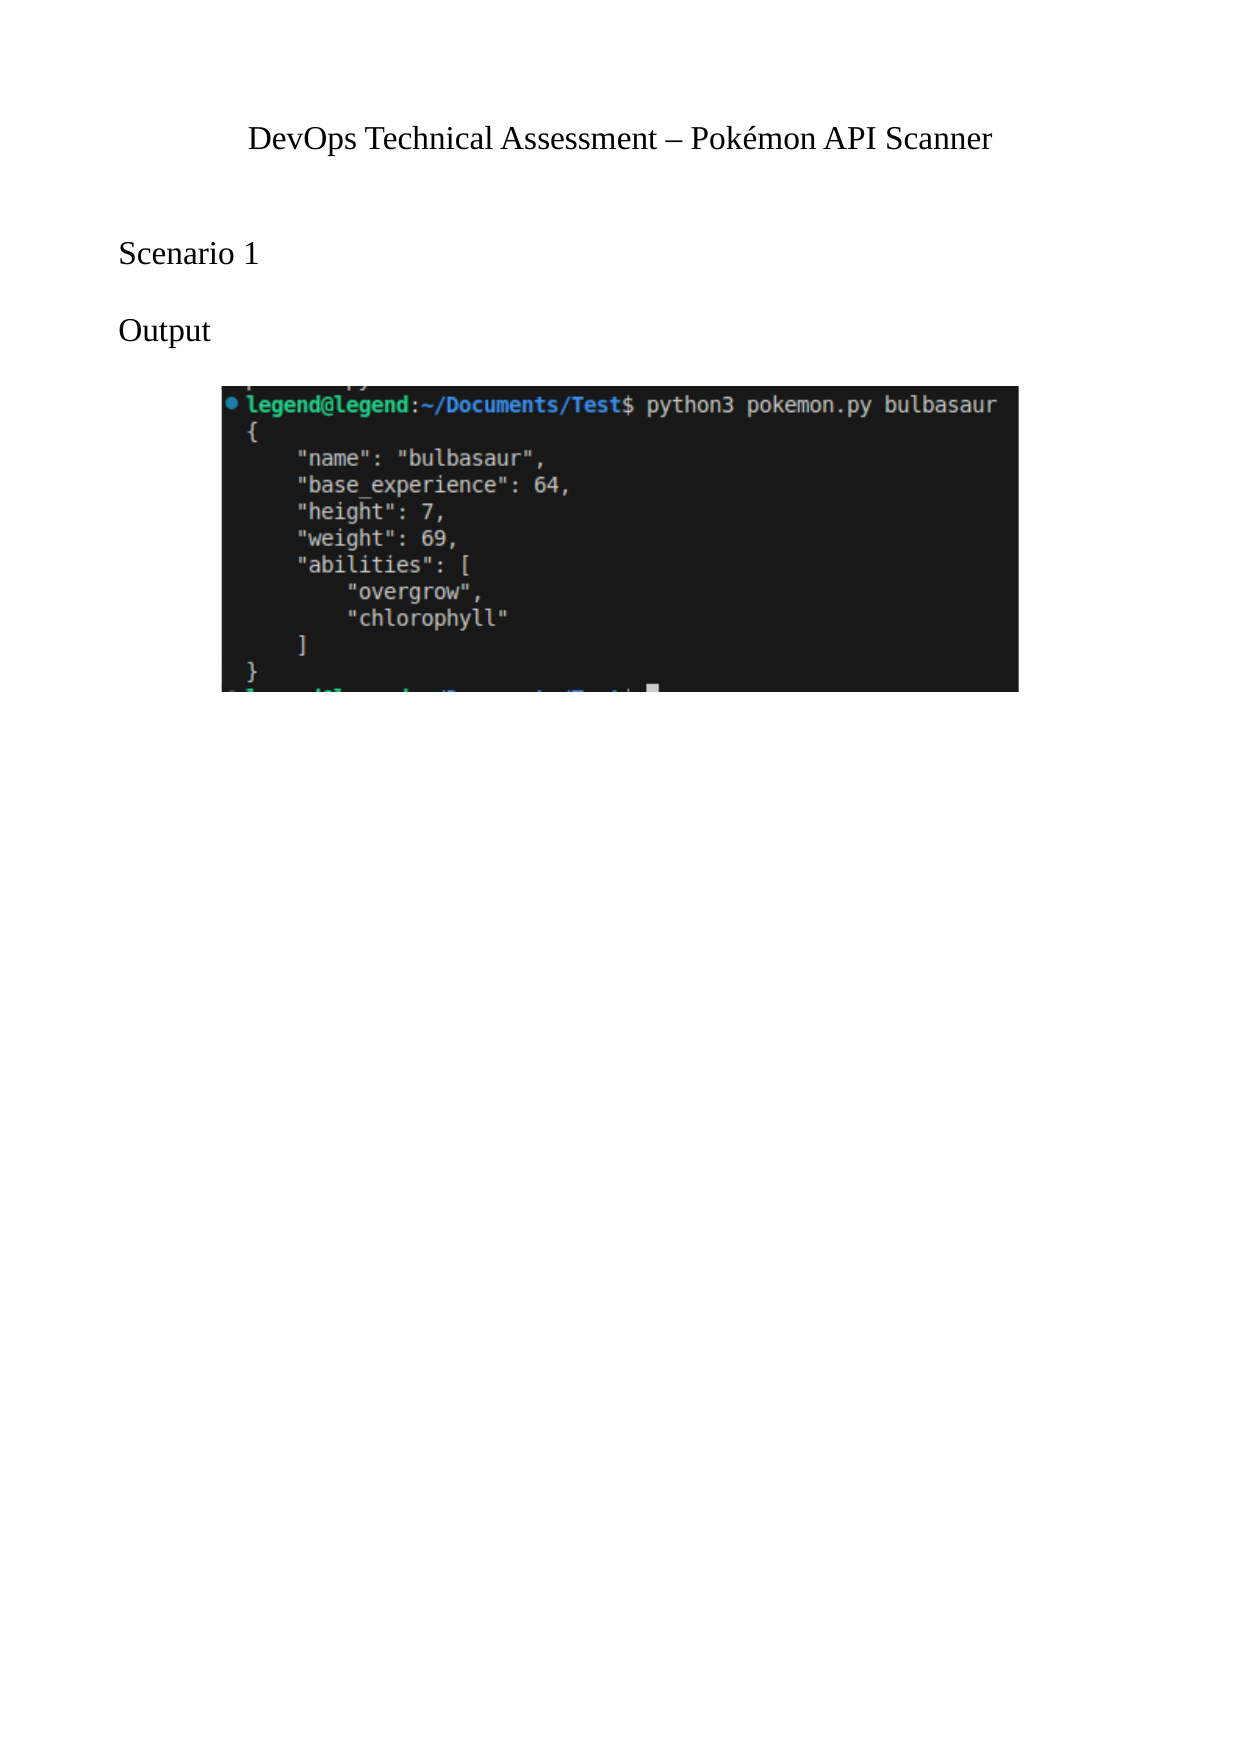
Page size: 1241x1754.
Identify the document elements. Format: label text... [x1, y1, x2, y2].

text Scenario 1 [118, 233, 1122, 271]
picture [221, 386, 1019, 692]
text Output [118, 310, 1122, 348]
text DevOps Technical Assessment – Pokémon API Scanner [118, 118, 1122, 156]
